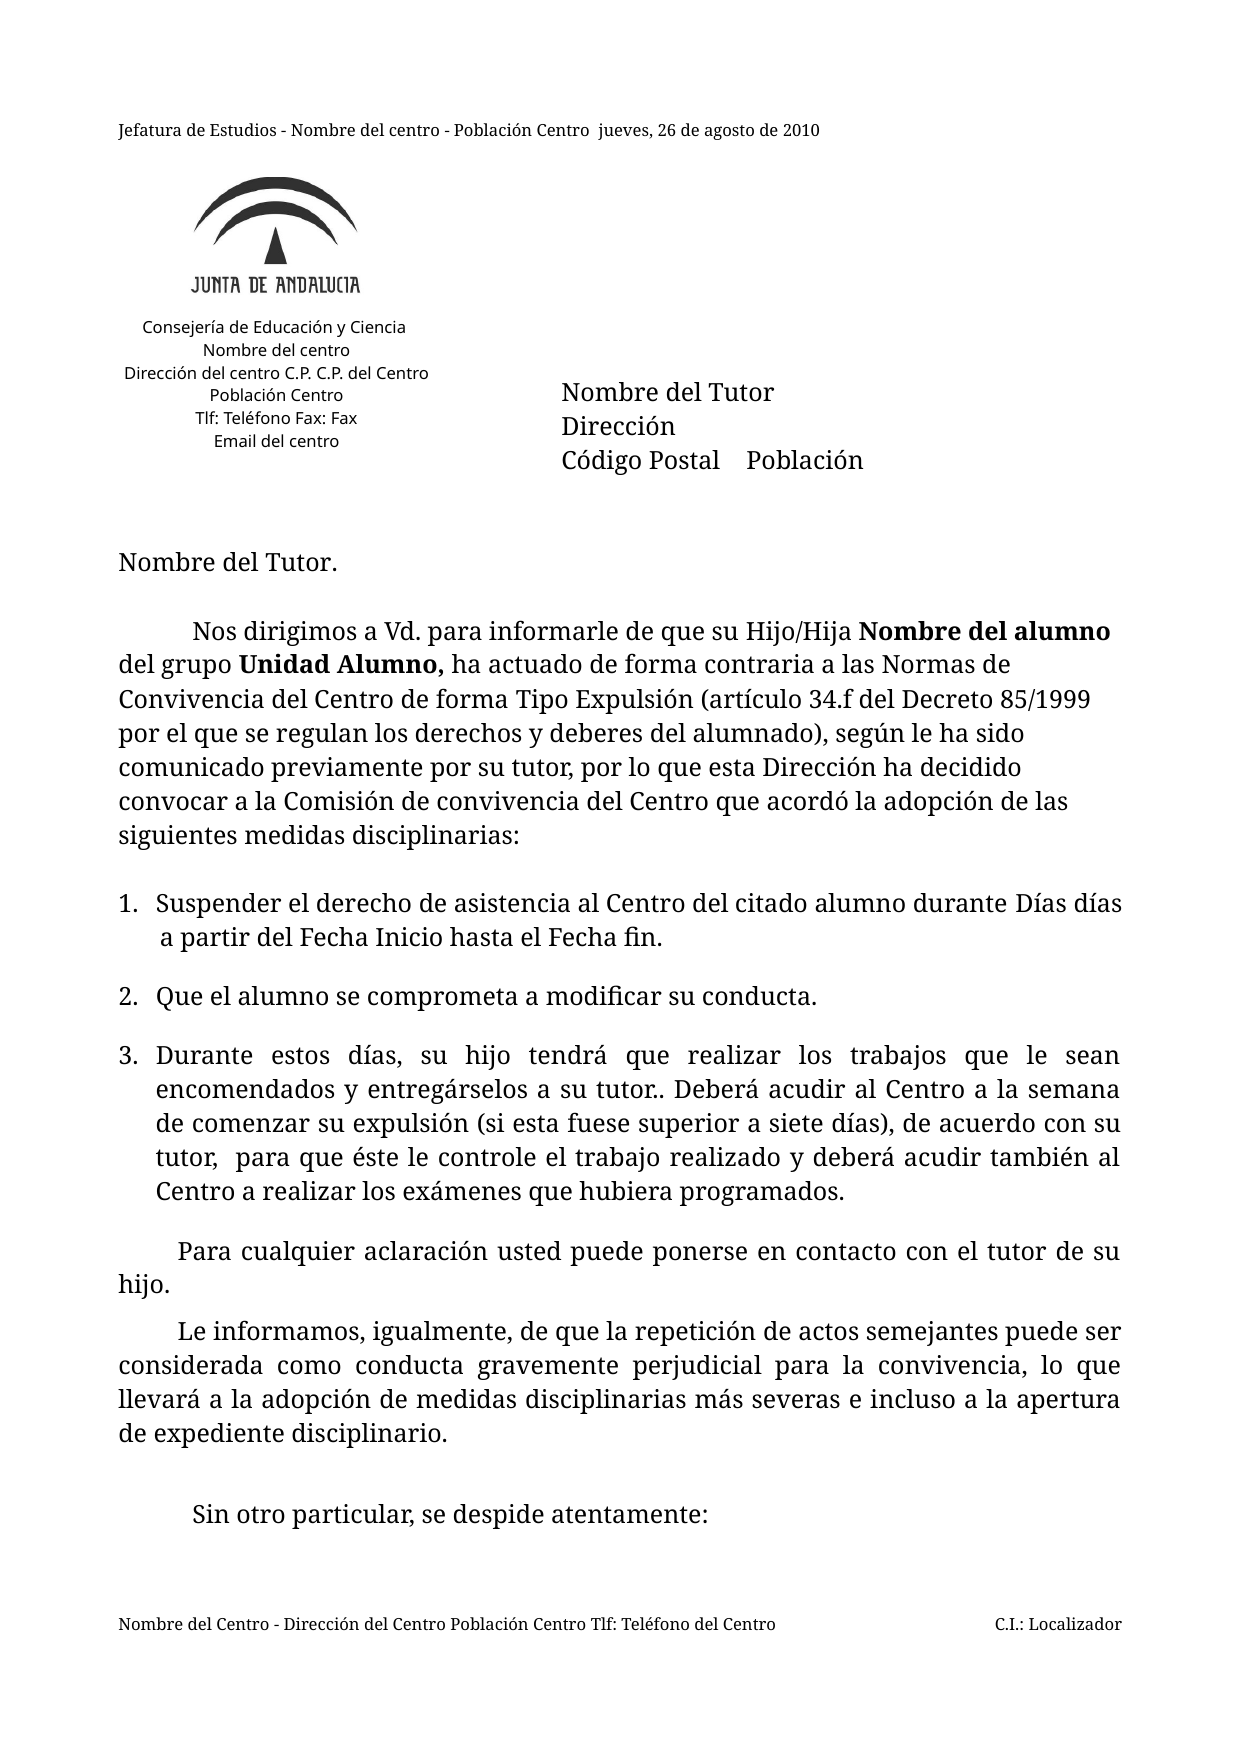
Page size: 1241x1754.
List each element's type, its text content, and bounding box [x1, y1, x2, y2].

picture [184, 177, 367, 295]
text Tlf: Teléfono Fax: Fax [122, 407, 431, 429]
text Nombre del Tutor. [118, 545, 1122, 579]
text Código Postal Población [118, 443, 1122, 477]
text Sin otro particular, se despide atentamente: [118, 1497, 1122, 1531]
list Que el alumno se comprometa a modificar su conducta. [118, 979, 1122, 1013]
text Nos dirigimos a Vd. para informarle de que su Hijo/Hija Nombre del alumno del grupo Unidad Alumno, ha actuado de forma contraria a las Normas de Convivencia del Centro de forma Tipo Expulsión (artículo 34.f del Decreto 85/1999 por el que se regulan los derechos y deberes del alumnado), según le ha sido comunicado previamente por su tutor, por lo que esta Dirección ha decidido convocar a la Comisión de convivencia del Centro que acordó la adopción de las siguientes medidas disciplinarias: [118, 613, 1122, 852]
text Dirección [431, 409, 1122, 443]
list Durante estos días, su hijo tendrá que realizar los trabajos que le sean encomendados y entregárselos a su tutor.. Deberá acudir al Centro a la semana de comenzar su expulsión (si esta fuese superior a siete días), de acuerdo con su tutor, para que éste le controle el trabajo realizado y deberá acudir también al Centro a realizar los exámenes que hubiera programados. [118, 1038, 1122, 1208]
text Para cualquier aclaración usted puede ponerse en contacto con el tutor de su hijo. [118, 1233, 1122, 1301]
text Email del centro [122, 429, 431, 452]
text Consejería de Educación y Ciencia [122, 316, 431, 338]
text Nombre del centro [122, 338, 431, 361]
list Suspender el derecho de asistencia al Centro del citado alumno durante Días días a partir del Fecha Inicio hasta el Fecha fin. [118, 886, 1122, 954]
text Población Centro [122, 384, 431, 407]
text Nombre del Tutor [431, 375, 1122, 409]
text Dirección del centro C.P. C.P. del Centro [122, 361, 431, 384]
text Le informamos, igualmente, de que la repetición de actos semejantes puede ser considerada como conducta gravemente perjudicial para la convivencia, lo que llevará a la adopción de medidas disciplinarias más severas e incluso a la apertura de expediente disciplinario. [118, 1314, 1122, 1450]
